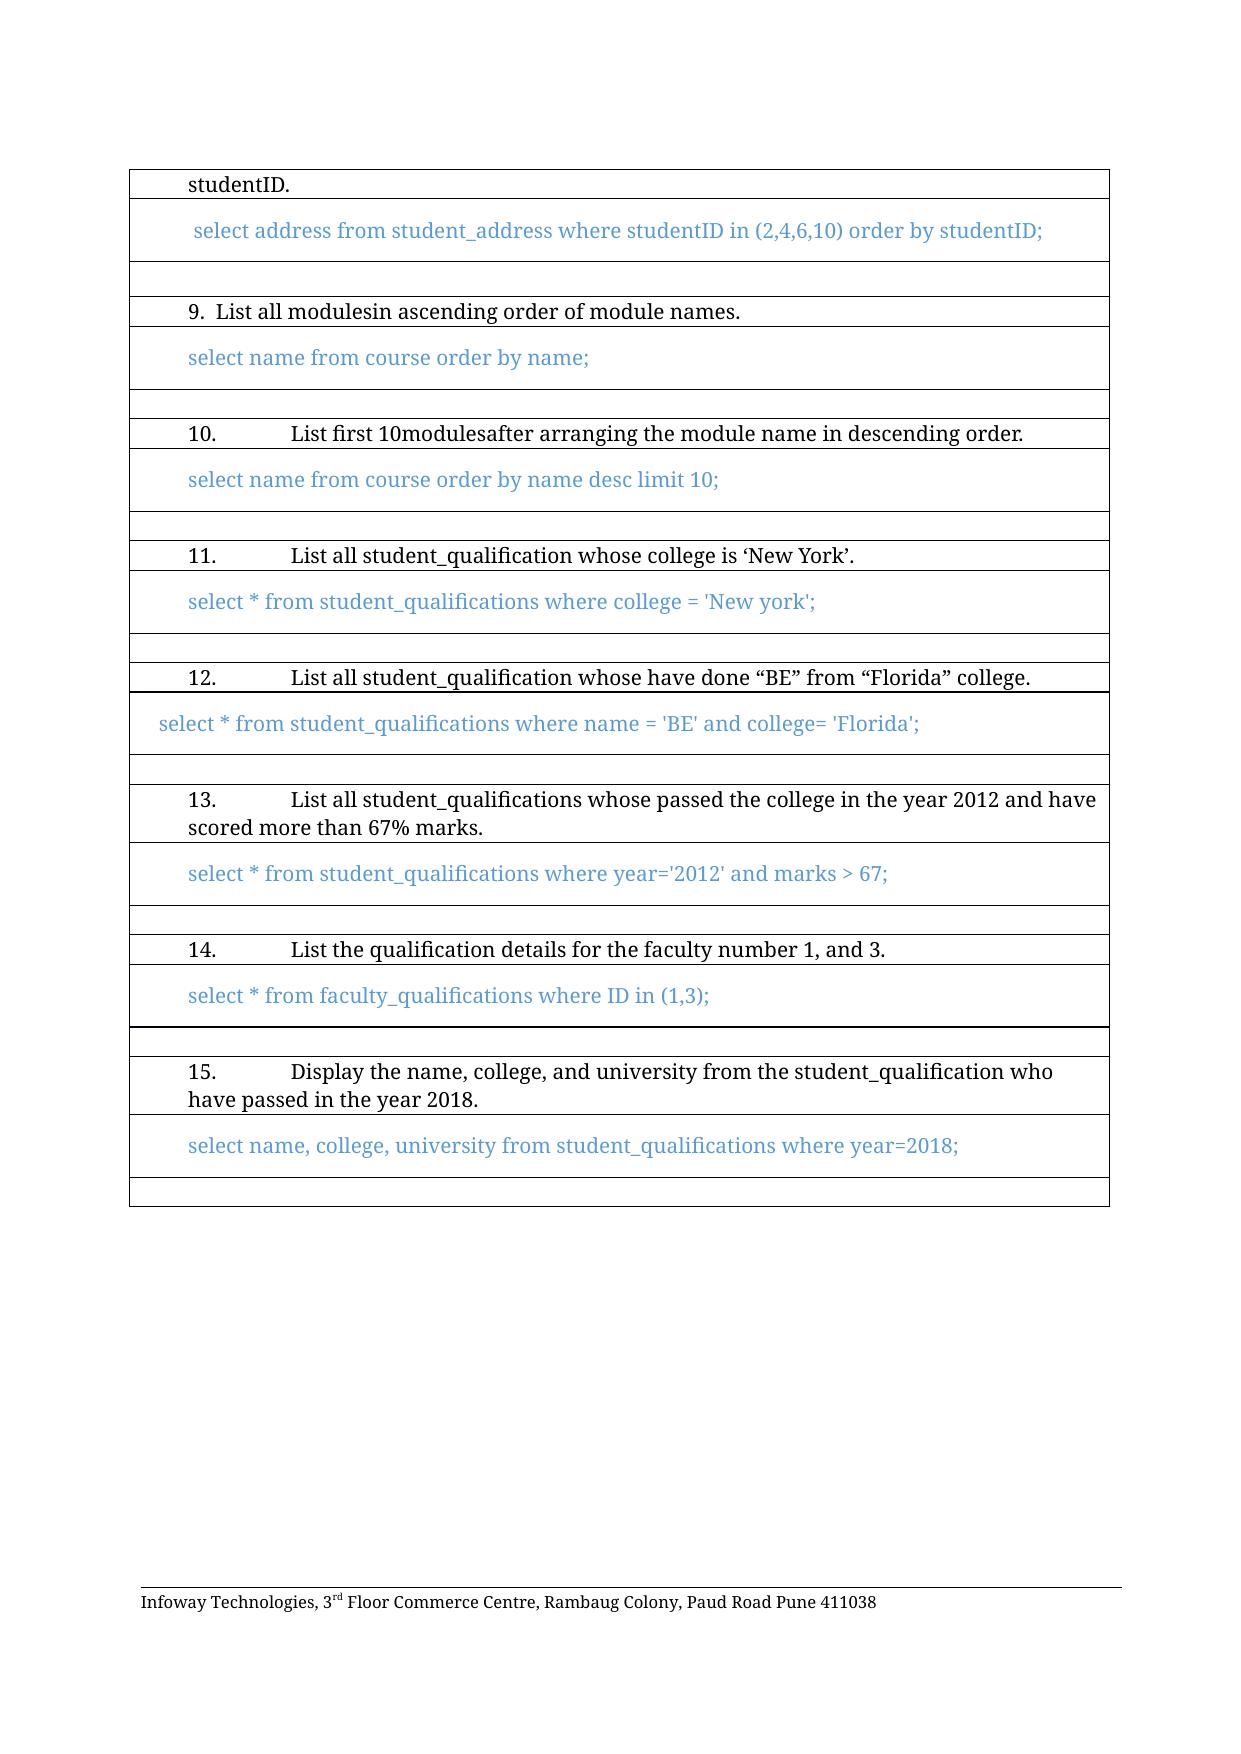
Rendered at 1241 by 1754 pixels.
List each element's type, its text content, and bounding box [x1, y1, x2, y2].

table_cell [130, 906, 1109, 934]
table_cell List all student_qualification whose have done “BE” from “Florida” college. [130, 663, 1109, 691]
table_cell studentID. [130, 170, 1109, 198]
table_cell List the qualification details for the faculty number 1, and 3. [130, 935, 1109, 963]
table_cell select * from student_qualifications where college = 'New york'; [130, 571, 1109, 632]
table_cell select * from student_qualifications where name = 'BE' and college= 'Florida'; [130, 693, 1109, 754]
table_cell select name, college, university from student_qualifications where year=2018; [130, 1115, 1109, 1177]
table_cell [130, 262, 1109, 296]
table_cell [130, 634, 1109, 662]
table_cell [130, 390, 1109, 418]
table_cell Display the name, college, and university from the student_qualification who have passed in the year 2018. [130, 1057, 1109, 1114]
table_cell List all student_qualification whose college is ‘New York’. [130, 541, 1109, 569]
table_cell select * from student_qualifications where year='2012' and marks > 67; [130, 843, 1109, 904]
table_cell List all modulesin ascending order of module names. [130, 297, 1109, 326]
table_cell List first 10modulesafter arranging the module name in descending order. [130, 419, 1109, 448]
table_cell [130, 755, 1109, 784]
table_cell [130, 1028, 1109, 1056]
table_cell select name from course order by name; [130, 327, 1109, 389]
table_cell select name from course order by name desc limit 10; [130, 449, 1109, 511]
table_cell [130, 1178, 1109, 1206]
table_cell select address from student_address where studentID in (2,4,6,10) order by studentID; [130, 199, 1109, 261]
table_cell List all student_qualifications whose passed the college in the year 2012 and have scored more than 67% marks. [130, 785, 1109, 842]
table_cell select * from faculty_qualifications where ID in (1,3); [130, 965, 1109, 1026]
table_cell [130, 512, 1109, 540]
